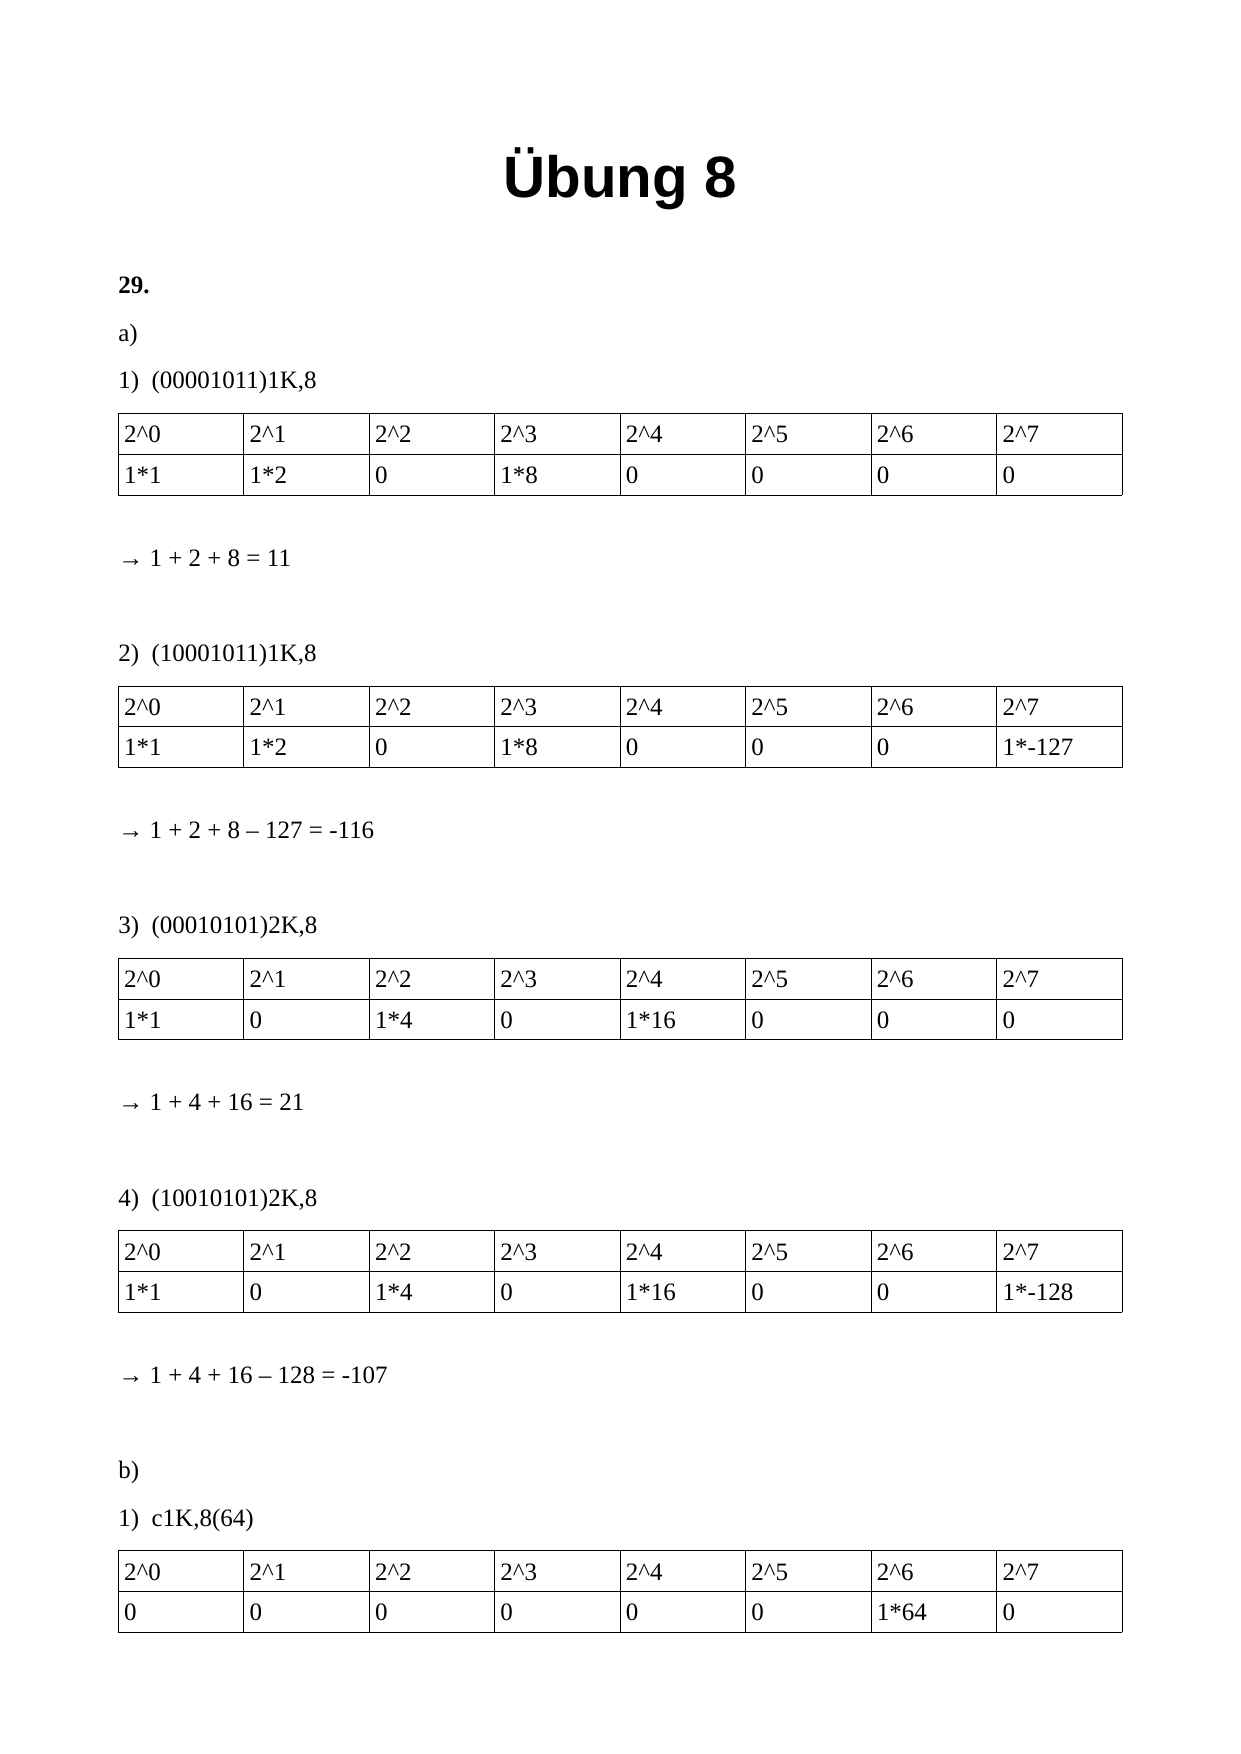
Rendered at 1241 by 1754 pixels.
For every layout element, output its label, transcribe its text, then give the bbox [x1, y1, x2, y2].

table_cell 0 [872, 455, 996, 494]
table_header 2^7 [997, 1551, 1122, 1591]
table_header 2^2 [370, 414, 494, 454]
table_header 2^0 [119, 959, 243, 999]
table_header 2^2 [370, 687, 494, 726]
table_cell 0 [621, 455, 745, 494]
table_header 2^4 [621, 959, 745, 999]
table_cell 0 [621, 727, 745, 767]
table_header 2^5 [746, 414, 871, 454]
table_header 2^5 [746, 959, 871, 999]
table_header 2^3 [495, 687, 620, 726]
table_header 2^4 [621, 687, 745, 726]
table_cell 1*4 [370, 1000, 494, 1039]
table_header 2^7 [997, 687, 1122, 726]
text 29. [118, 270, 1122, 299]
text 1) c1K,8(64) [118, 1503, 1122, 1531]
table_cell 0 [244, 1272, 369, 1312]
table_cell 1*16 [621, 1000, 745, 1039]
text a) [118, 318, 1122, 347]
table_cell 0 [495, 1272, 620, 1312]
text → 1 + 2 + 8 = 11 [118, 543, 1122, 571]
table_header 2^1 [244, 414, 369, 454]
table_header 2^5 [746, 687, 871, 726]
table_header 2^4 [621, 1551, 745, 1591]
table_header 2^0 [119, 1231, 243, 1271]
table_cell 1*8 [495, 727, 620, 767]
table_header 2^4 [621, 414, 745, 454]
text 1) (00001011)1K,8 [118, 366, 1122, 394]
table_cell 0 [997, 1592, 1122, 1632]
table_header 2^7 [997, 1231, 1122, 1271]
table_cell 1*1 [119, 1272, 243, 1312]
table_header 2^0 [119, 1551, 243, 1591]
table_header 2^3 [495, 1551, 620, 1591]
table_cell 0 [370, 1592, 494, 1632]
table_header 2^2 [370, 959, 494, 999]
table_header 2^6 [872, 1231, 996, 1271]
table_cell 1*64 [872, 1592, 996, 1632]
text → 1 + 2 + 8 – 127 = -116 [118, 815, 1122, 844]
table_cell 1*-127 [997, 727, 1122, 767]
table_header 2^3 [495, 1231, 620, 1271]
table_cell 0 [872, 1272, 996, 1312]
table_cell 1*1 [119, 727, 243, 767]
table_header 2^5 [746, 1231, 871, 1271]
table_cell 1*16 [621, 1272, 745, 1312]
table_cell 0 [746, 727, 871, 767]
table_cell 1*2 [244, 455, 369, 494]
table_header 2^6 [872, 1551, 996, 1591]
table_header 2^3 [495, 959, 620, 999]
table_cell 0 [370, 455, 494, 494]
table_header 2^1 [244, 687, 369, 726]
table_header 2^2 [370, 1231, 494, 1271]
table_cell 1*4 [370, 1272, 494, 1312]
table_header 2^4 [621, 1231, 745, 1271]
table_cell 0 [495, 1592, 620, 1632]
table_cell 0 [997, 1000, 1122, 1039]
table_cell 0 [119, 1592, 243, 1632]
table_header 2^1 [244, 1231, 369, 1271]
table_header 2^7 [997, 414, 1122, 454]
text b) [118, 1455, 1122, 1484]
table_cell 1*2 [244, 727, 369, 767]
table_cell 0 [872, 1000, 996, 1039]
table_cell 0 [746, 1000, 871, 1039]
table_cell 0 [244, 1592, 369, 1632]
table_header 2^6 [872, 687, 996, 726]
text 3) (00010101)2K,8 [118, 910, 1122, 939]
text 4) (10010101)2K,8 [118, 1183, 1122, 1211]
table_header 2^6 [872, 959, 996, 999]
title Übung 8 [118, 143, 1122, 210]
table_header 2^7 [997, 959, 1122, 999]
table_cell 0 [746, 455, 871, 494]
table_header 2^0 [119, 414, 243, 454]
table_cell 1*1 [119, 1000, 243, 1039]
table_cell 0 [746, 1592, 871, 1632]
table_cell 0 [746, 1272, 871, 1312]
table_cell 0 [495, 1000, 620, 1039]
table_header 2^1 [244, 959, 369, 999]
table_cell 1*-128 [997, 1272, 1122, 1312]
table_cell 1*8 [495, 455, 620, 494]
text → 1 + 4 + 16 = 21 [118, 1087, 1122, 1116]
text → 1 + 4 + 16 – 128 = -107 [118, 1360, 1122, 1389]
table_cell 0 [621, 1592, 745, 1632]
table_header 2^1 [244, 1551, 369, 1591]
table_cell 1*1 [119, 455, 243, 494]
table_header 2^3 [495, 414, 620, 454]
table_cell 0 [244, 1000, 369, 1039]
text 2) (10001011)1K,8 [118, 638, 1122, 667]
table_header 2^6 [872, 414, 996, 454]
table_cell 0 [872, 727, 996, 767]
table_header 2^2 [370, 1551, 494, 1591]
table_header 2^5 [746, 1551, 871, 1591]
table_cell 0 [370, 727, 494, 767]
table_cell 0 [997, 455, 1122, 494]
table_header 2^0 [119, 687, 243, 726]
